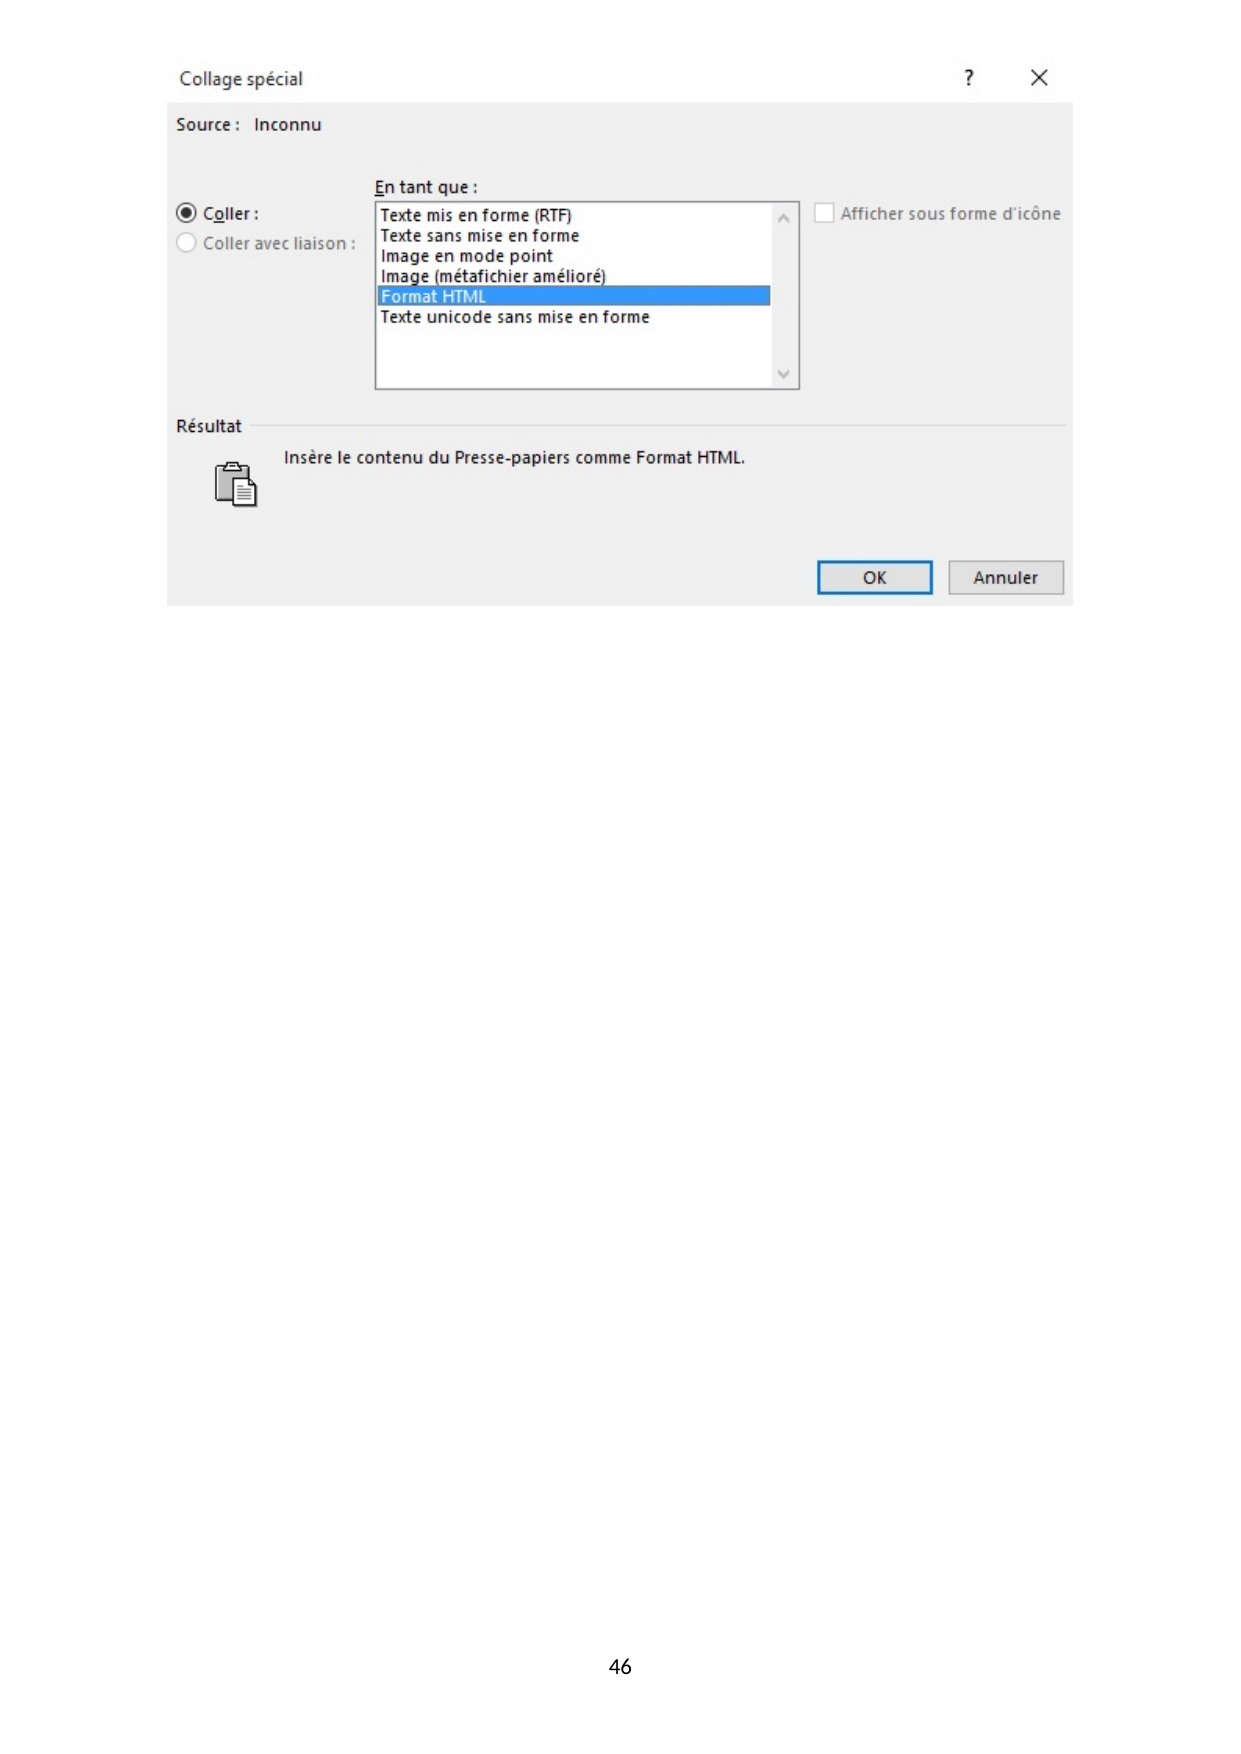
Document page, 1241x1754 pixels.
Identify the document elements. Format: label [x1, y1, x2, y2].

picture [167, 59, 1074, 606]
